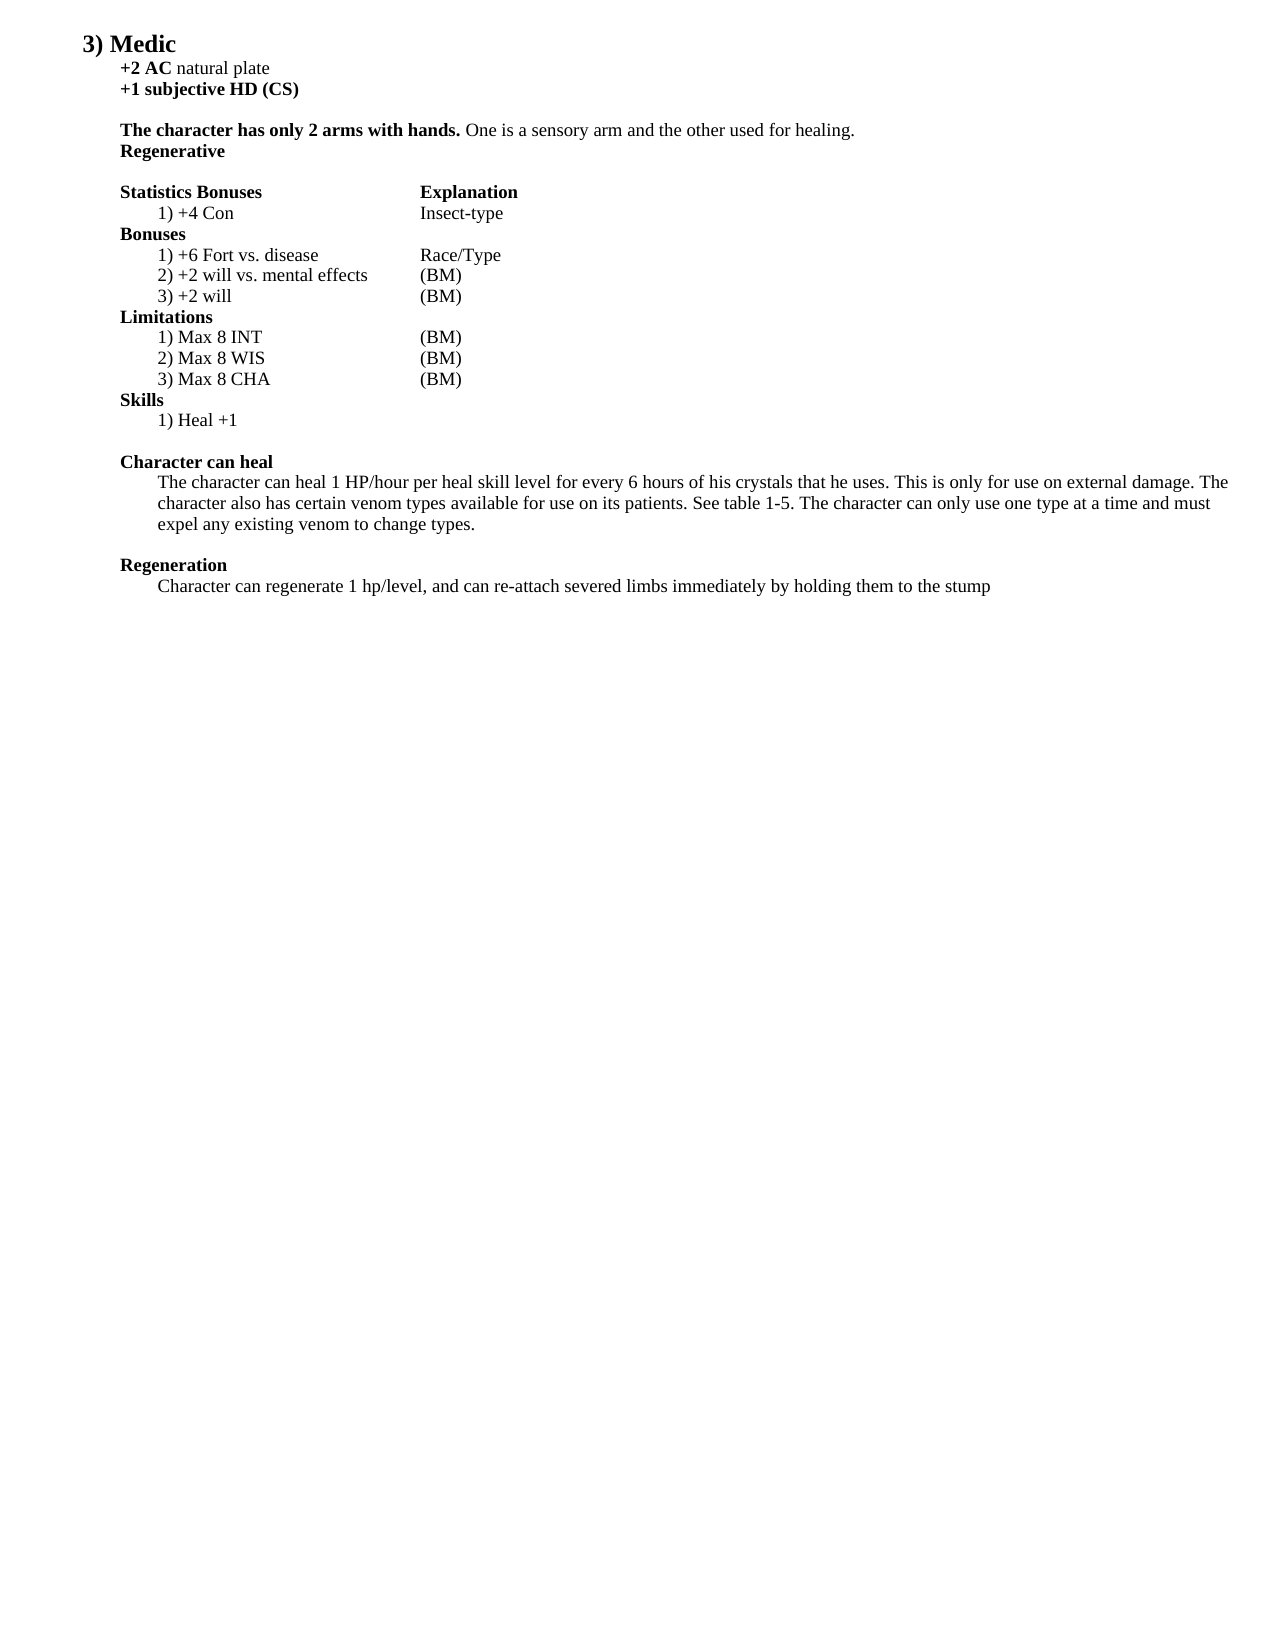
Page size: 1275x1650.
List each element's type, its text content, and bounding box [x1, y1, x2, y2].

text Statistics Bonuses Explanation [120, 182, 1230, 203]
text Limitations [120, 306, 1230, 327]
text 2) Max 8 WIS (BM) [157, 348, 1230, 369]
text 1) +4 Con Insect-type [157, 203, 1230, 223]
text 1) +6 Fort vs. disease Race/Type [157, 244, 1230, 265]
text Regenerative [120, 141, 1230, 161]
text 3) Max 8 CHA (BM) [157, 369, 1230, 389]
text 3) Medic [82, 30, 1230, 58]
text 2) +2 will vs. mental effects (BM) [157, 265, 1230, 286]
text 1) Max 8 INT (BM) [157, 327, 1230, 348]
text The character has only 2 arms with hands. One is a sensory arm and the other used for healing. [120, 120, 1230, 141]
text Bonuses [120, 223, 1230, 244]
text +2 AC natural plate [120, 58, 1230, 78]
text Regeneration [120, 555, 1230, 576]
text +1 subjective HD (CS) [120, 78, 1230, 99]
text Character can heal [120, 452, 1230, 472]
text 3) +2 will (BM) [157, 286, 1230, 306]
text Character can regenerate 1 hp/level, and can re-attach severed limbs immediately by holding them to the stump [157, 576, 1230, 597]
text The character can heal 1 HP/hour per heal skill level for every 6 hours of his crystals that he uses. This is only for use on external damage. The character also has certain venom types available for use on its patients. See table 1-5. The character can only use one type at a time and must expel any existing venom to change types. [157, 472, 1230, 534]
text 1) Heal +1 [157, 410, 1230, 431]
text Skills [120, 389, 1230, 410]
